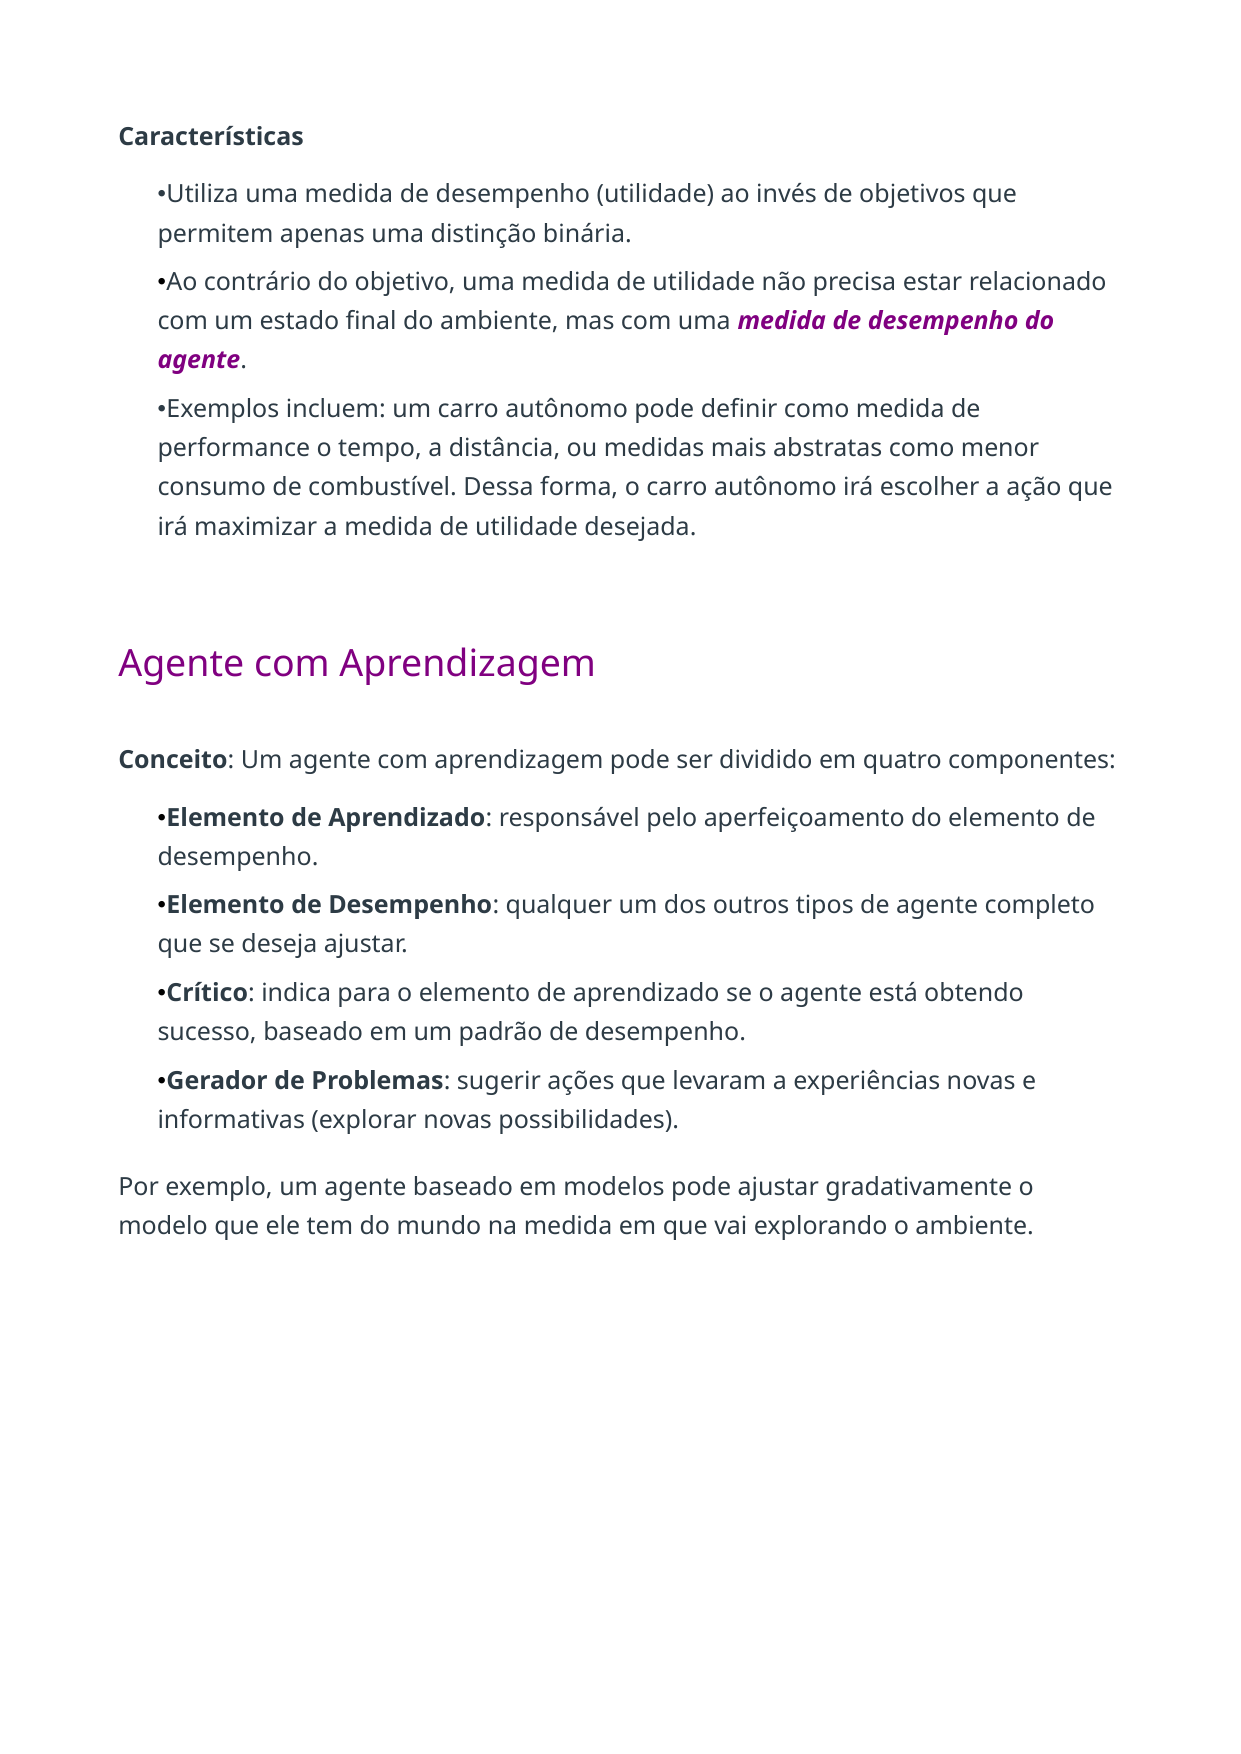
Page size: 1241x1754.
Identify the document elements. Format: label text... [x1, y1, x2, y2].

list Elemento de Desempenho: qualquer um dos outros tipos de agente completo que se deseja ajustar. [118, 887, 1122, 960]
text Por exemplo, um agente baseado em modelos pode ajustar gradativamente o modelo que ele tem do mundo na medida em que vai explorando o ambiente. [118, 1169, 1122, 1242]
text Características [118, 118, 1122, 152]
list Elemento de Aprendizado: responsável pelo aperfeiçoamento do elemento de desempenho. [118, 799, 1122, 872]
text Conceito: Um agente com aprendizagem pode ser dividido em quatro componentes: [118, 741, 1122, 775]
list Gerador de Problemas: sugerir ações que levaram a experiências novas e informativas (explorar novas possibilidades). [118, 1062, 1122, 1136]
list Ao contrário do objetivo, uma medida de utilidade não precisa estar relacionado com um estado final do ambiente, mas com uma medida de desempenho do agente. [118, 264, 1122, 376]
list Utiliza uma medida de desempenho (utilidade) ao invés de objetivos que permitem apenas uma distinção binária. [118, 176, 1122, 249]
subtitle Agente com Aprendizagem [118, 637, 1122, 688]
list Exemplos incluem: um carro autônomo pode definir como medida de performance o tempo, a distância, ou medidas mais abstratas como menor consumo de combustível. Dessa forma, o carro autônomo irá escolher a ação que irá maximizar a medida de utilidade desejada. [118, 391, 1122, 542]
list Crítico: indica para o elemento de aprendizado se o agente está obtendo sucesso, baseado em um padrão de desempenho. [118, 974, 1122, 1048]
